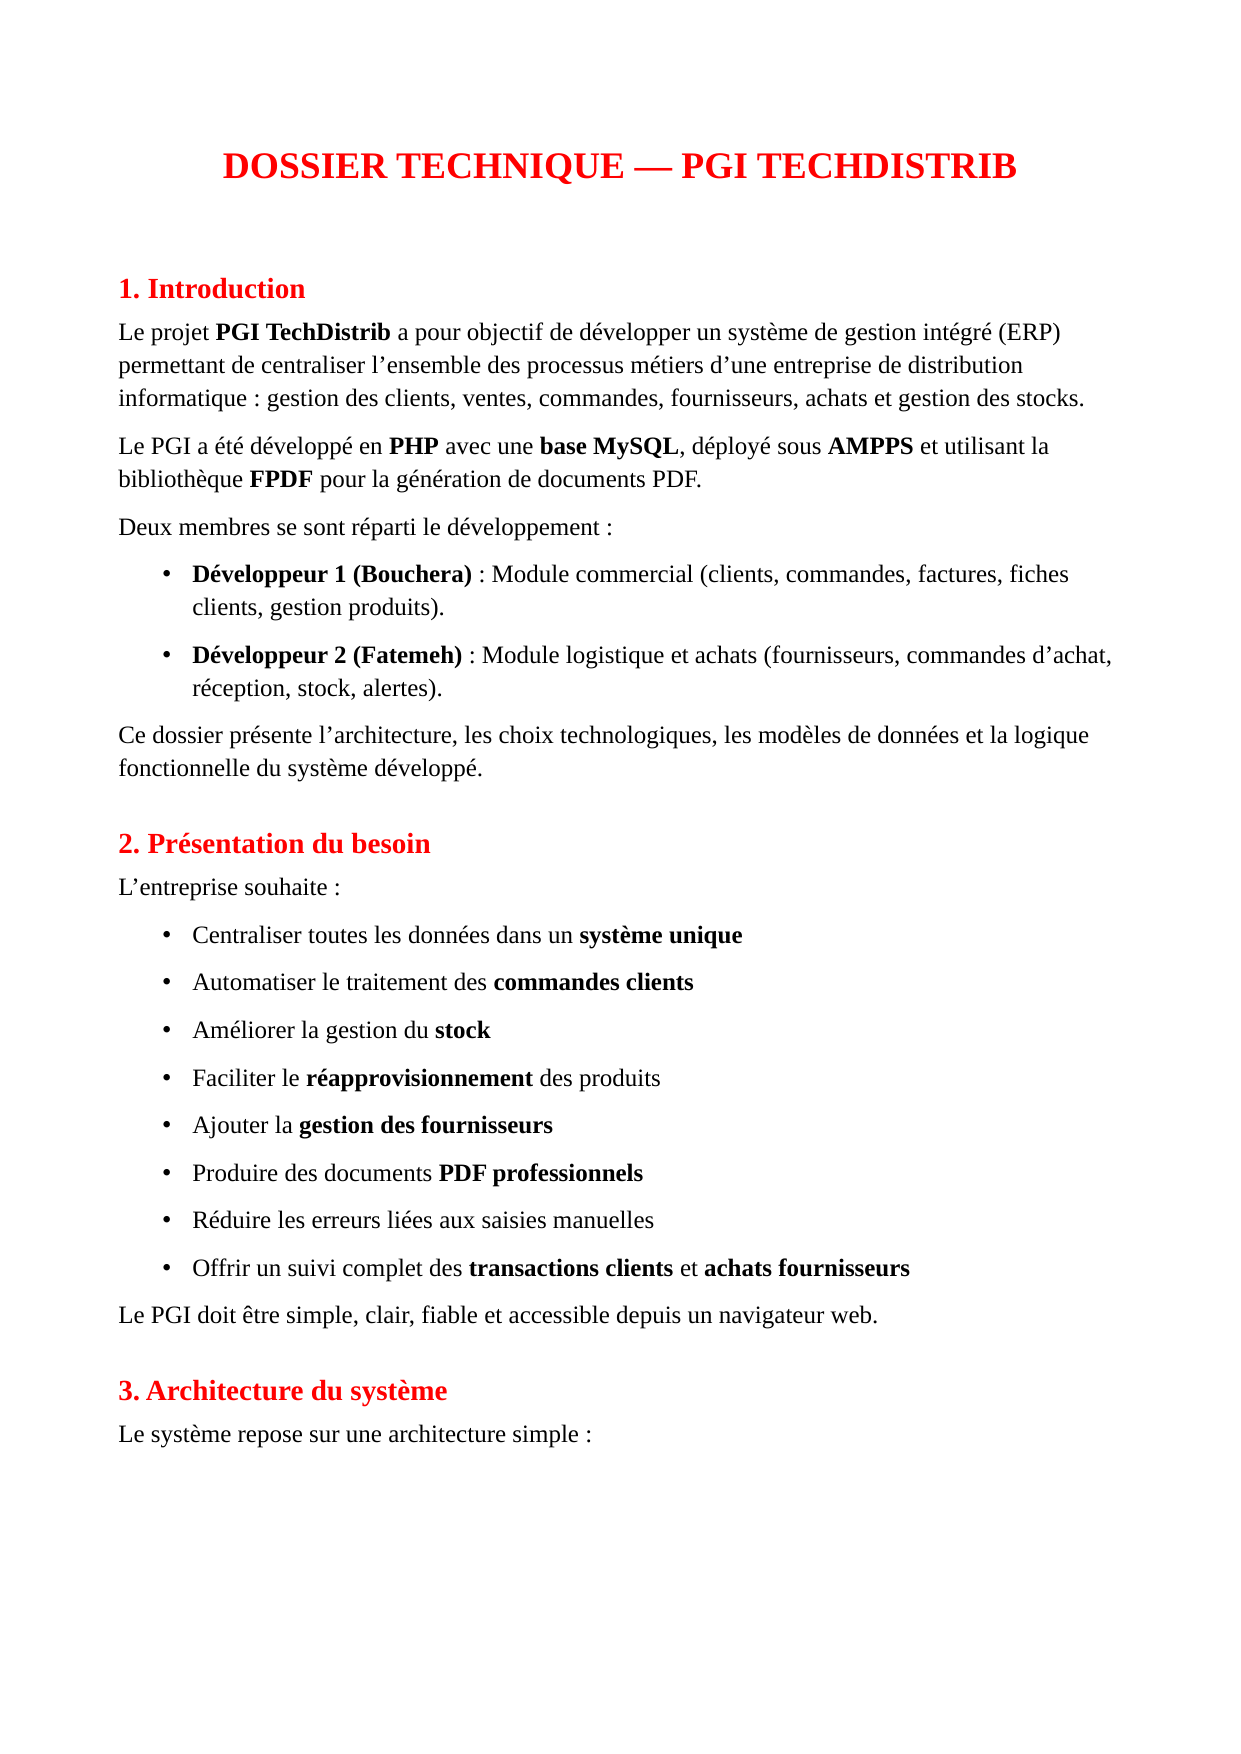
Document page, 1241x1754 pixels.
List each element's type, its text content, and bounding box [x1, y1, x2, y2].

list Automatiser le traitement des commandes clients [162, 967, 1122, 996]
text Le PGI a été développé en PHP avec une base MySQL, déployé sous AMPPS et utilisant la bibliothèque FPDF pour la génération de documents PDF. [118, 431, 1122, 493]
subtitle 1. Introduction [118, 271, 1122, 305]
list Ajouter la gestion des fournisseurs [162, 1110, 1122, 1139]
subtitle 2. Présentation du besoin [118, 826, 1122, 860]
text Deux membres se sont réparti le développement : [118, 512, 1122, 540]
subtitle 3. Architecture du système [118, 1373, 1122, 1407]
list Réduire les erreurs liées aux saisies manuelles [162, 1205, 1122, 1234]
text Le projet PGI TechDistrib a pour objectif de développer un système de gestion intégré (ERP) permettant de centraliser l’ensemble des processus métiers d’une entreprise de distribution informatique : gestion des clients, ventes, commandes, fournisseurs, achats et gestion des stocks. [118, 317, 1122, 412]
list Améliorer la gestion du stock [162, 1015, 1122, 1044]
text Le PGI doit être simple, clair, fiable et accessible depuis un navigateur web. [118, 1301, 1122, 1329]
list Produire des documents PDF professionnels [162, 1158, 1122, 1187]
subtitle DOSSIER TECHNIQUE — PGI TECHDISTRIB [118, 143, 1122, 186]
text Le système repose sur une architecture simple : [118, 1419, 1122, 1448]
list Faciliter le réapprovisionnement des produits [162, 1063, 1122, 1091]
text L’entreprise souhaite : [118, 872, 1122, 901]
list Développeur 1 (Bouchera) : Module commercial (clients, commandes, factures, fiches clients, gestion produits). [162, 559, 1122, 621]
list Centraliser toutes les données dans un système unique [162, 920, 1122, 948]
list Offrir un suivi complet des transactions clients et achats fournisseurs [162, 1253, 1122, 1282]
text Ce dossier présente l’architecture, les choix technologiques, les modèles de données et la logique fonctionnelle du système développé. [118, 721, 1122, 782]
list Développeur 2 (Fatemeh) : Module logistique et achats (fournisseurs, commandes d’achat, réception, stock, alertes). [162, 640, 1122, 702]
